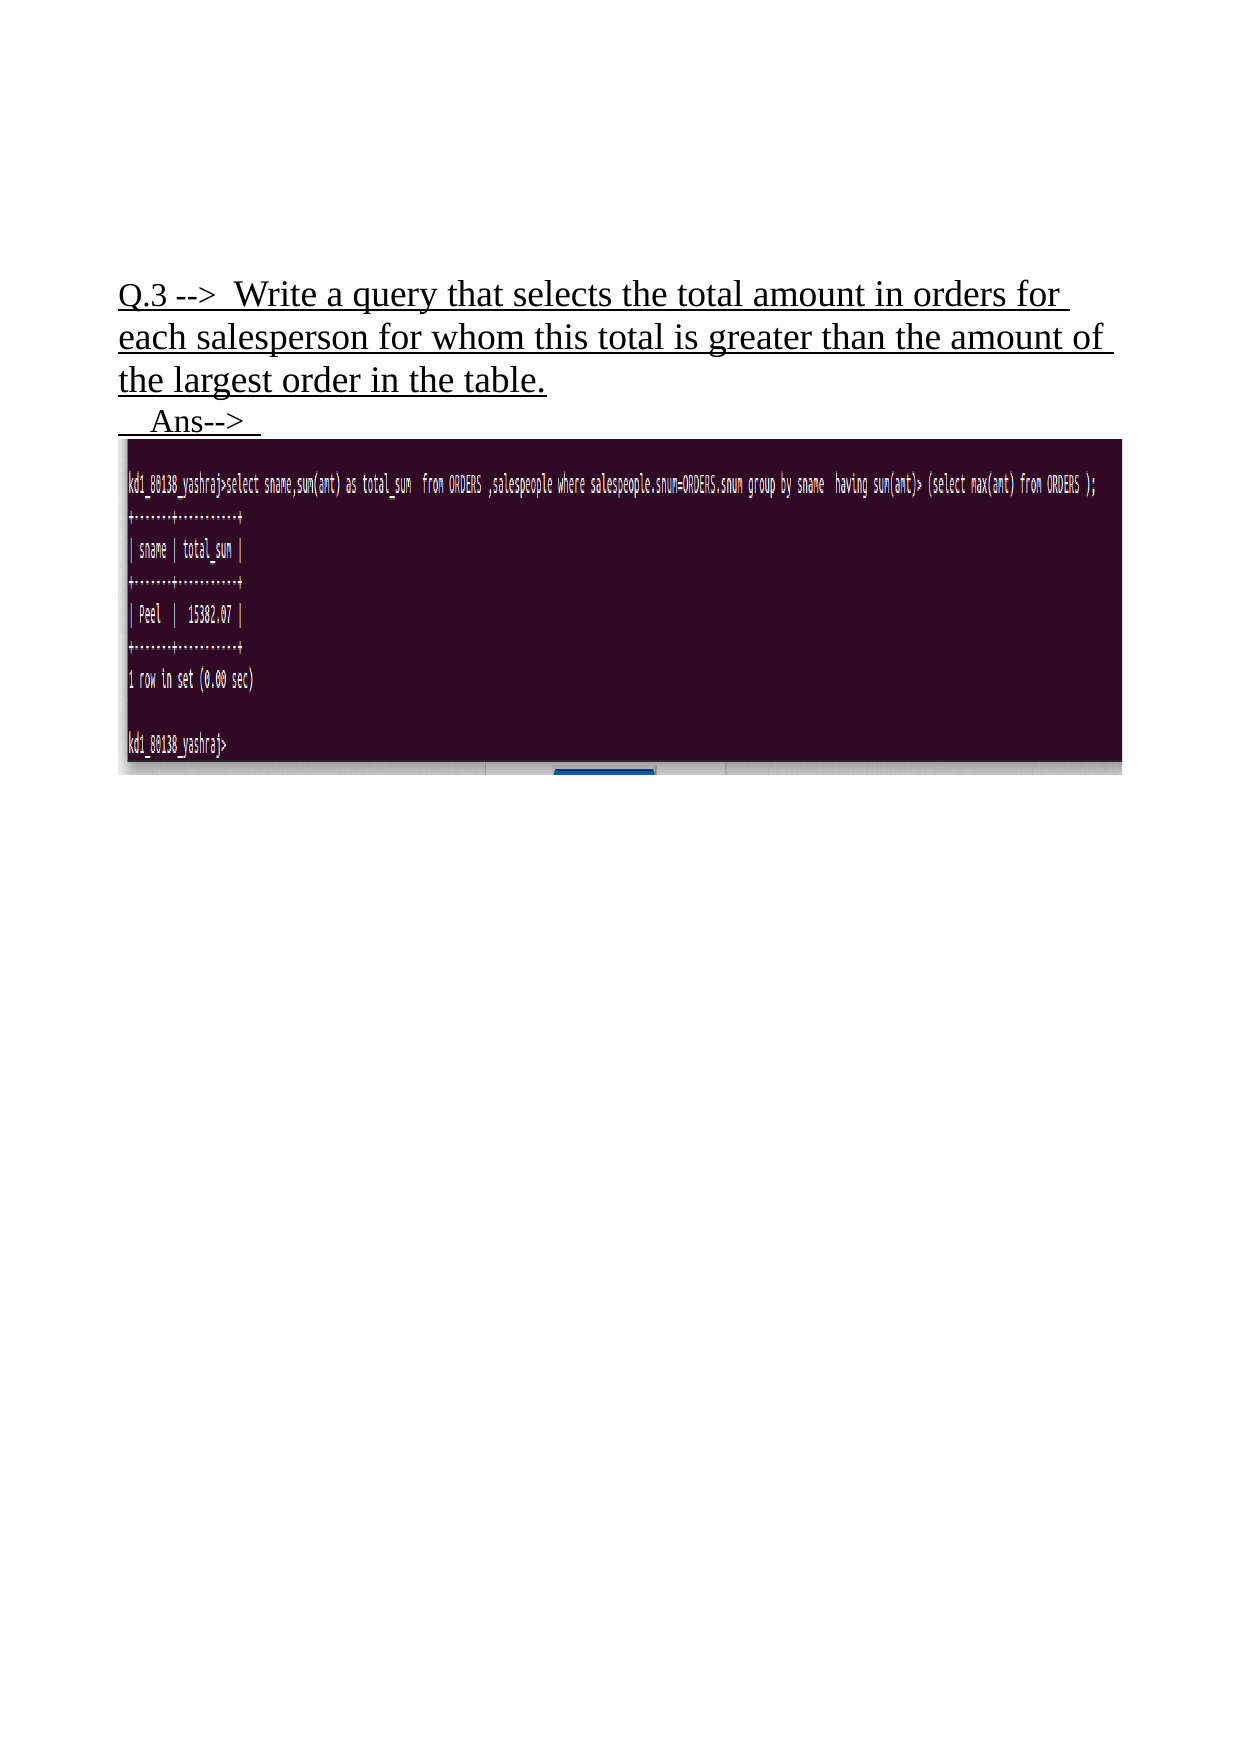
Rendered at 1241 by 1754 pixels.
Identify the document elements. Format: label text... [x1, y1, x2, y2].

text Ans--> [118, 401, 1122, 439]
picture [118, 439, 1123, 775]
text Q.3 --> Write a query that selects the total amount in orders for each salesperson for whom this total is greater than the amount of the largest order in the table. [118, 271, 1122, 401]
